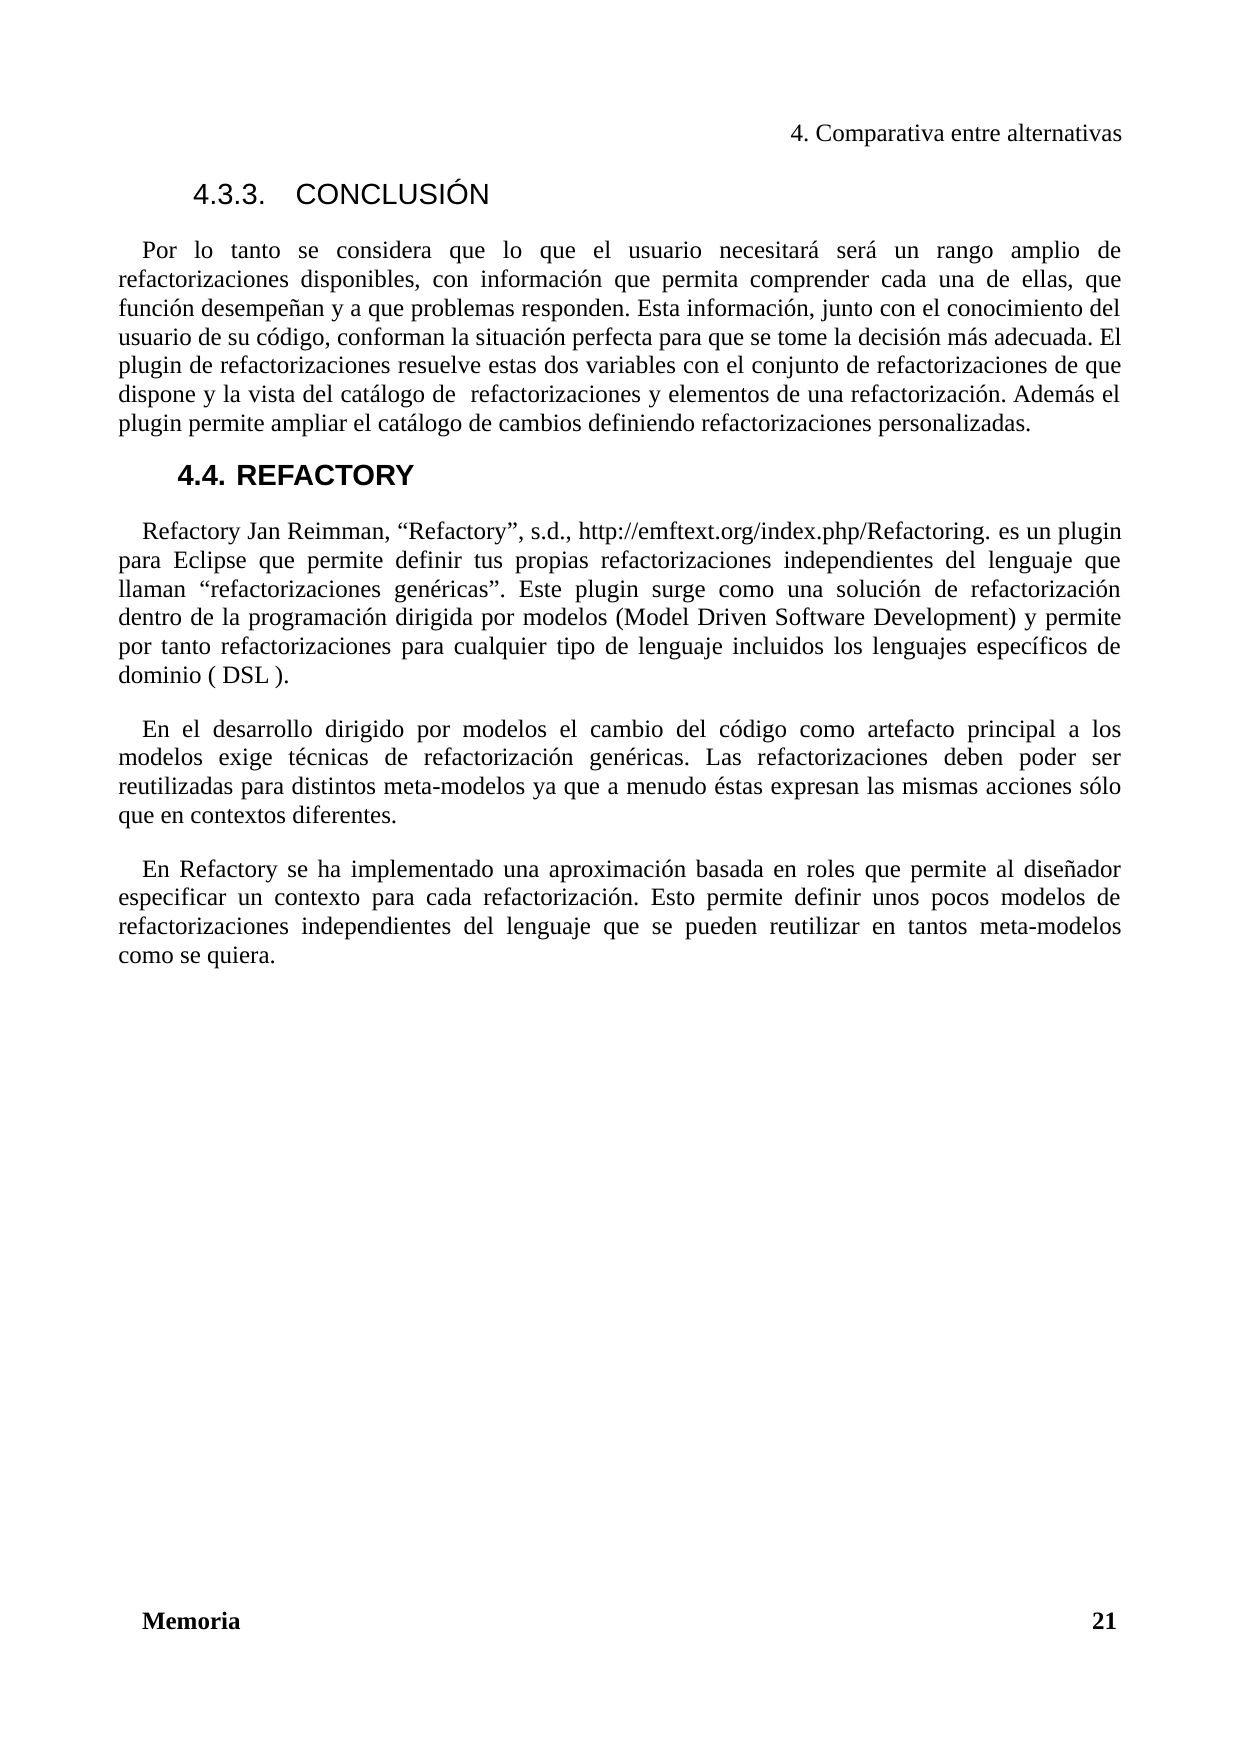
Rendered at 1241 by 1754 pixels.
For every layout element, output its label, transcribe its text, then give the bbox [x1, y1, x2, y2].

text En el desarrollo dirigido por modelos el cambio del código como artefacto principal a los modelos exige técnicas de refactorización genéricas. Las refactorizaciones deben poder ser reutilizadas para distintos meta-modelos ya que a menudo éstas expresan las mismas acciones sólo que en contextos diferentes. [118, 714, 1122, 829]
subtitle Refactory [177, 458, 1122, 491]
text En Refactory se ha implementado una aproximación basada en roles que permite al diseñador especificar un contexto para cada refactorización. Esto permite definir unos pocos modelos de refactorizaciones independientes del lenguaje que se pueden reutilizar en tantos meta-modelos como se quiera. [118, 854, 1122, 969]
subtitle Conclusión [266, 177, 1122, 211]
text Por lo tanto se considera que lo que el usuario necesitará será un rango amplio de refactorizaciones disponibles, con información que permita comprender cada una de ellas, que función desempeñan y a que problemas responden. Esta información, junto con el conocimiento del usuario de su código, conforman la situación perfecta para que se tome la decisión más adecuada. El plugin de refactorizaciones resuelve estas dos variables con el conjunto de refactorizaciones de que dispone y la vista del catálogo de refactorizaciones y elementos de una refactorización. Además el plugin permite ampliar el catálogo de cambios definiendo refactorizaciones personalizadas. [118, 236, 1122, 437]
text Refactory Jan Reimman, “Refactory”, s.d., http://emftext.org/index.php/Refactoring. es un plugin para Eclipse que permite definir tus propias refactorizaciones independientes del lenguaje que llaman “refactorizaciones genéricas”. Este plugin surge como una solución de refactorización dentro de la programación dirigida por modelos (Model Driven Software Development) y permite por tanto refactorizaciones para cualquier tipo de lenguaje incluidos los lenguajes específicos de dominio ( DSL ). [118, 516, 1122, 689]
